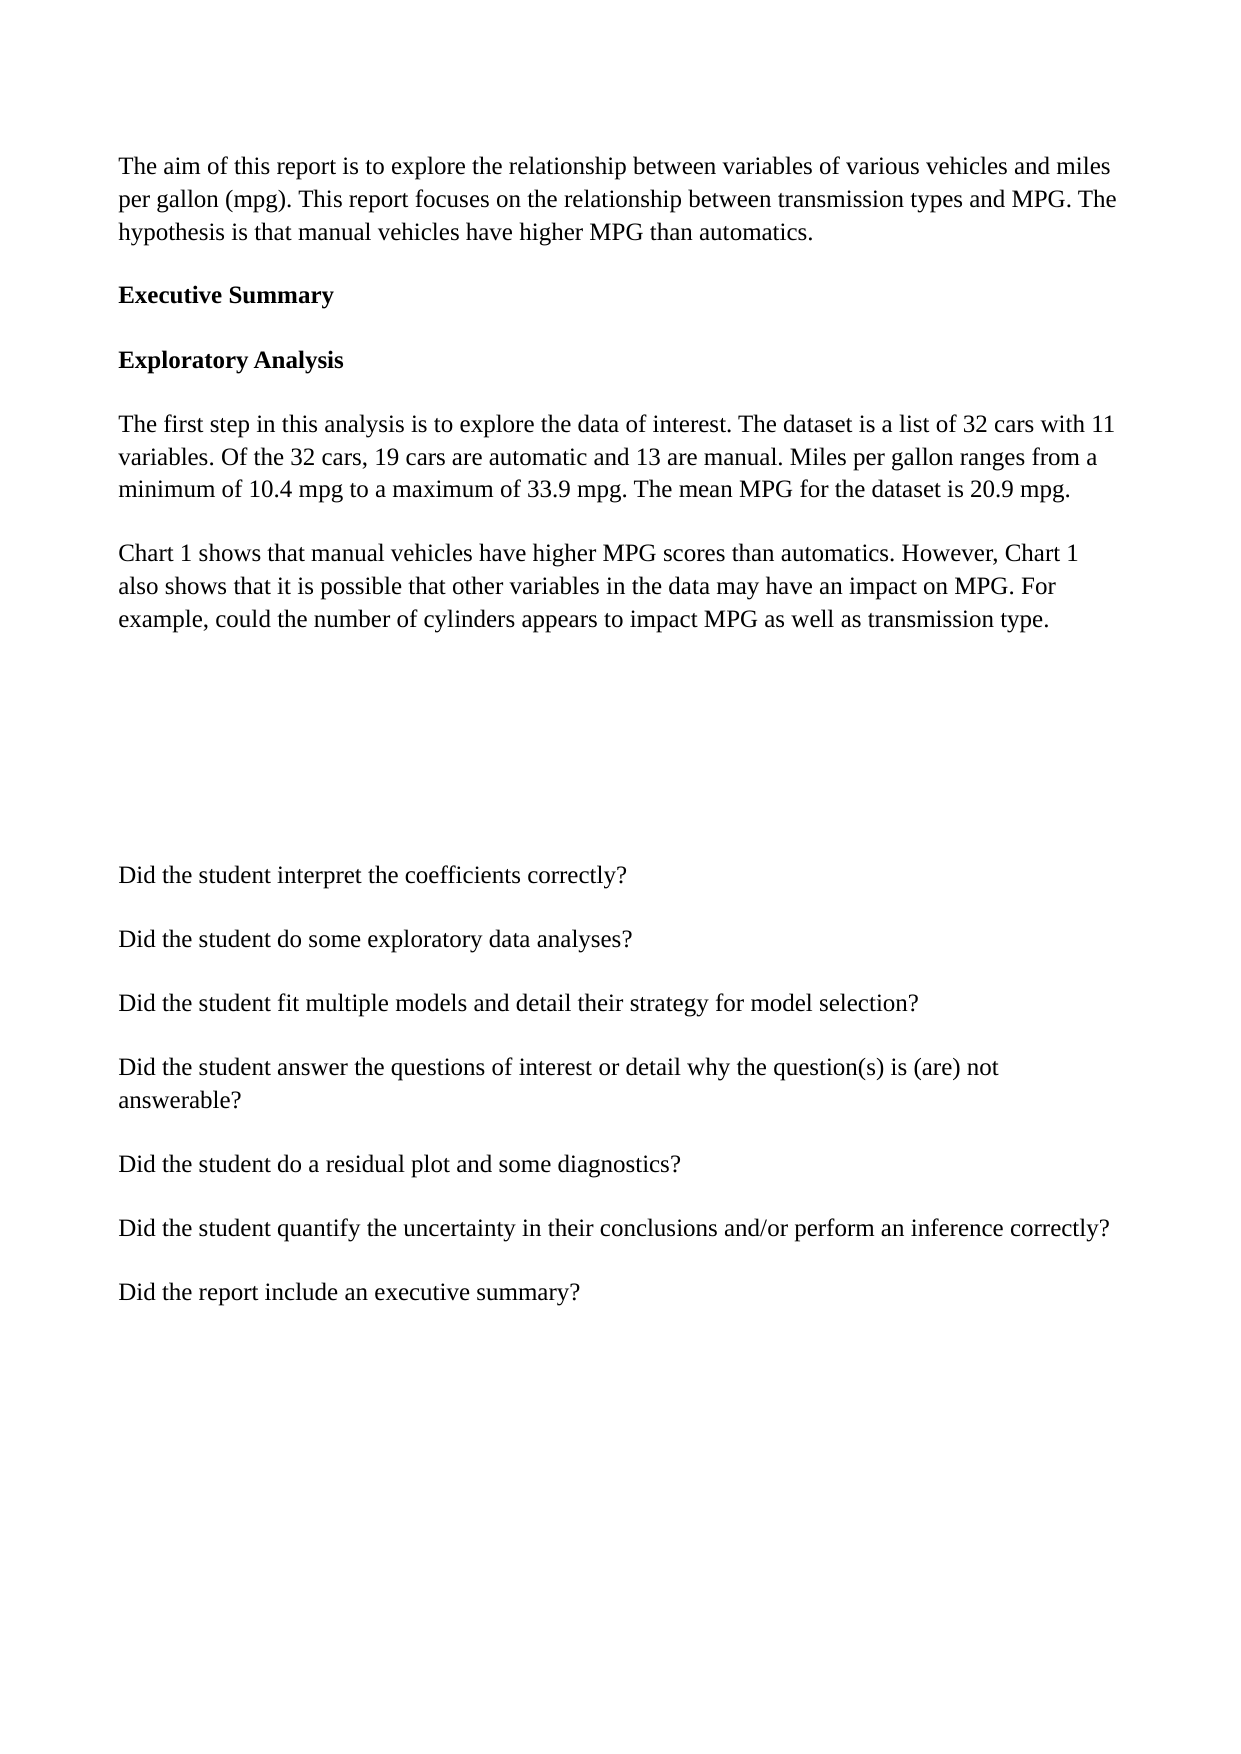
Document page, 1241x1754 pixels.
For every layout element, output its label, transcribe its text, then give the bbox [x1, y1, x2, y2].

text Did the student do some exploratory data analyses? [118, 920, 1122, 953]
text Chart 1 shows that manual vehicles have higher MPG scores than automatics. However, Chart 1 also shows that it is possible that other variables in the data may have an impact on MPG. For example, could the number of cylinders appears to impact MPG as well as transmission type. [118, 534, 1122, 633]
text Executive Summary [118, 277, 1122, 309]
text Did the student answer the questions of interest or detail why the question(s) is (are) not answerable? [118, 1048, 1122, 1114]
text The aim of this report is to explore the relationship between variables of various vehicles and miles per gallon (mpg). This report focuses on the relationship between transmission types and MPG. The hypothesis is that manual vehicles have higher MPG than automatics. [118, 147, 1122, 245]
text Did the student quantify the uncertainty in their conclusions and/or perform an inference correctly? [118, 1209, 1122, 1242]
text Did the report include an executive summary? [118, 1273, 1122, 1306]
text Exploratory Analysis [118, 341, 1122, 373]
text The first step in this analysis is to explore the data of interest. The dataset is a list of 32 cars with 11 variables. Of the 32 cars, 19 cars are automatic and 13 are manual. Miles per gallon ranges from a minimum of 10.4 mpg to a maximum of 33.9 mpg. The mean MPG for the dataset is 20.9 mpg. [118, 405, 1122, 503]
text Did the student interpret the coefficients correctly? [118, 856, 1122, 889]
text Did the student do a residual plot and some diagnostics? [118, 1145, 1122, 1178]
text Did the student fit multiple models and detail their strategy for model selection? [118, 984, 1122, 1017]
